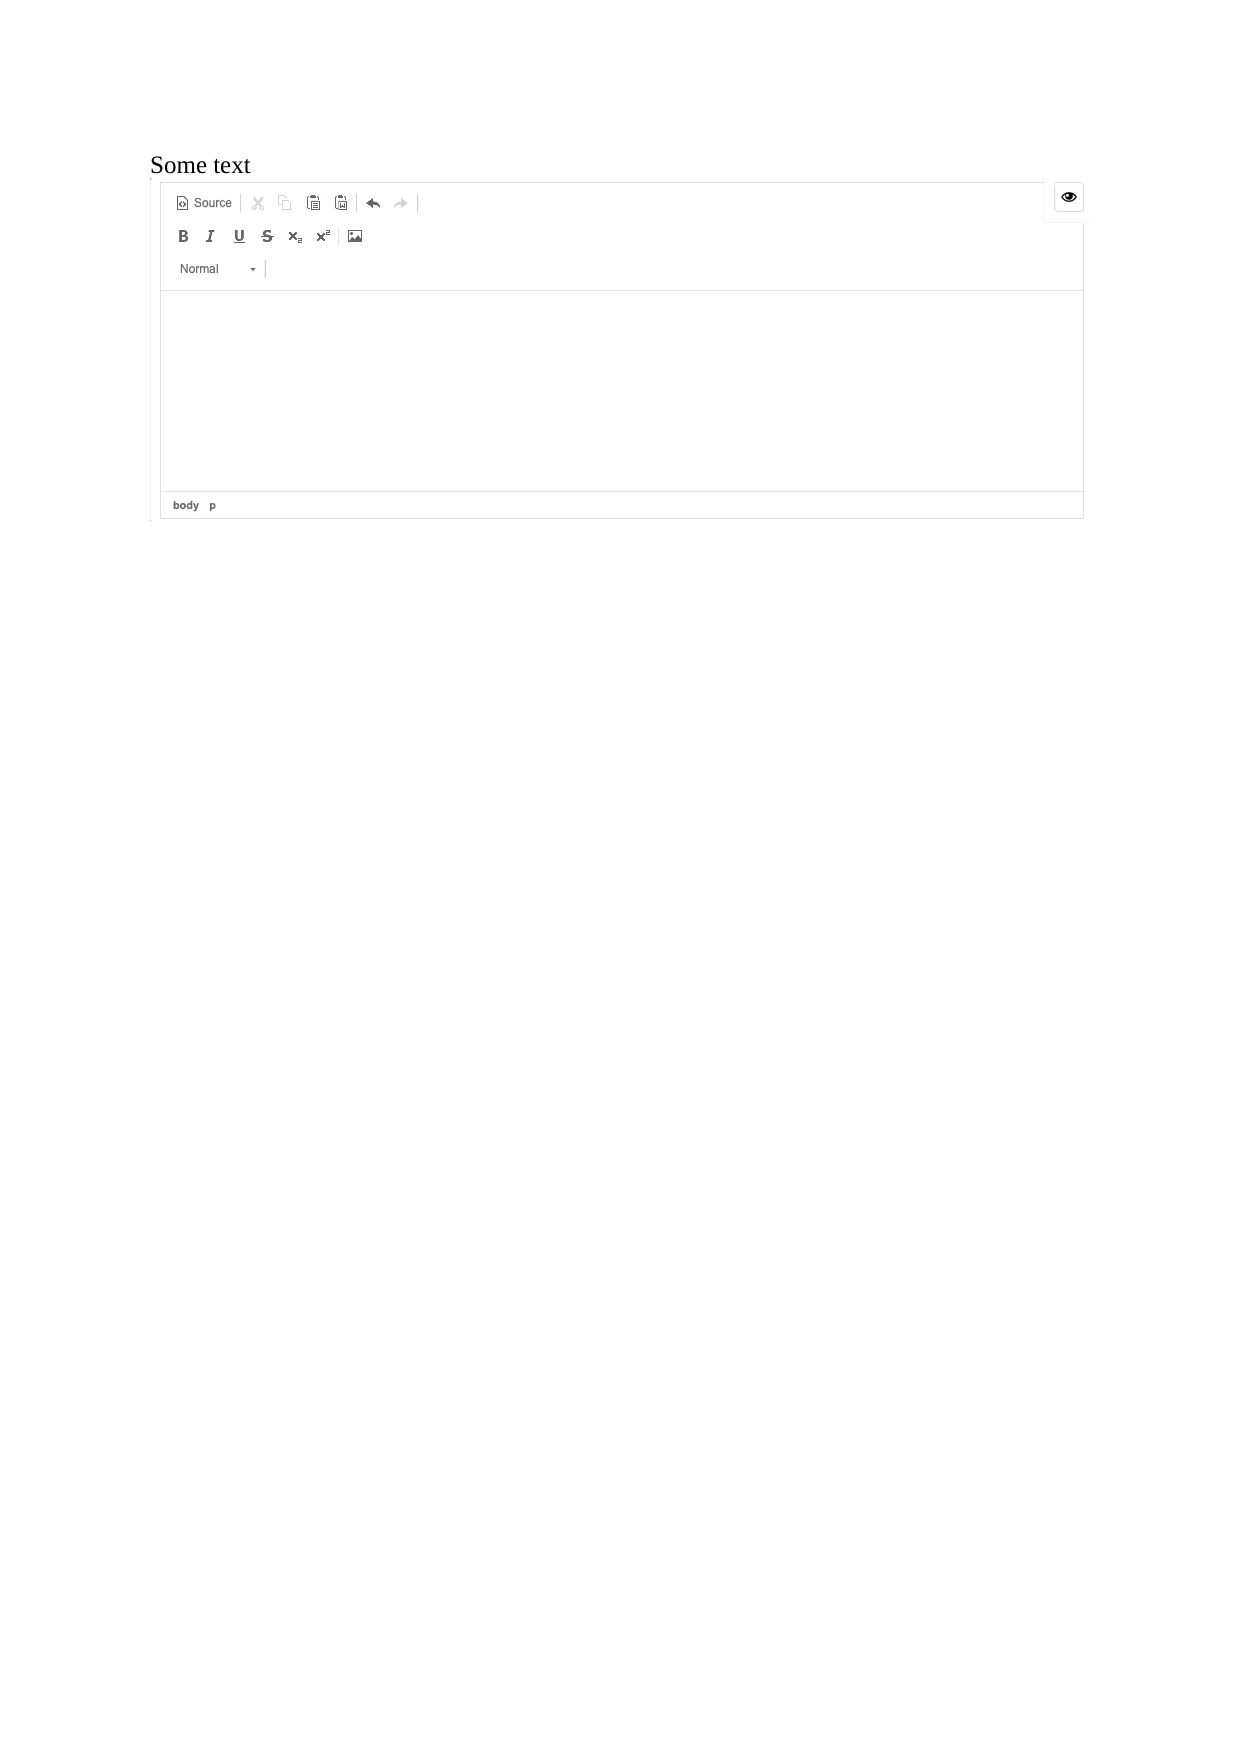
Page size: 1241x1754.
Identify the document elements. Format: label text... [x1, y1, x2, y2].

picture [150, 178, 1091, 521]
text Some text [150, 150, 1090, 178]
